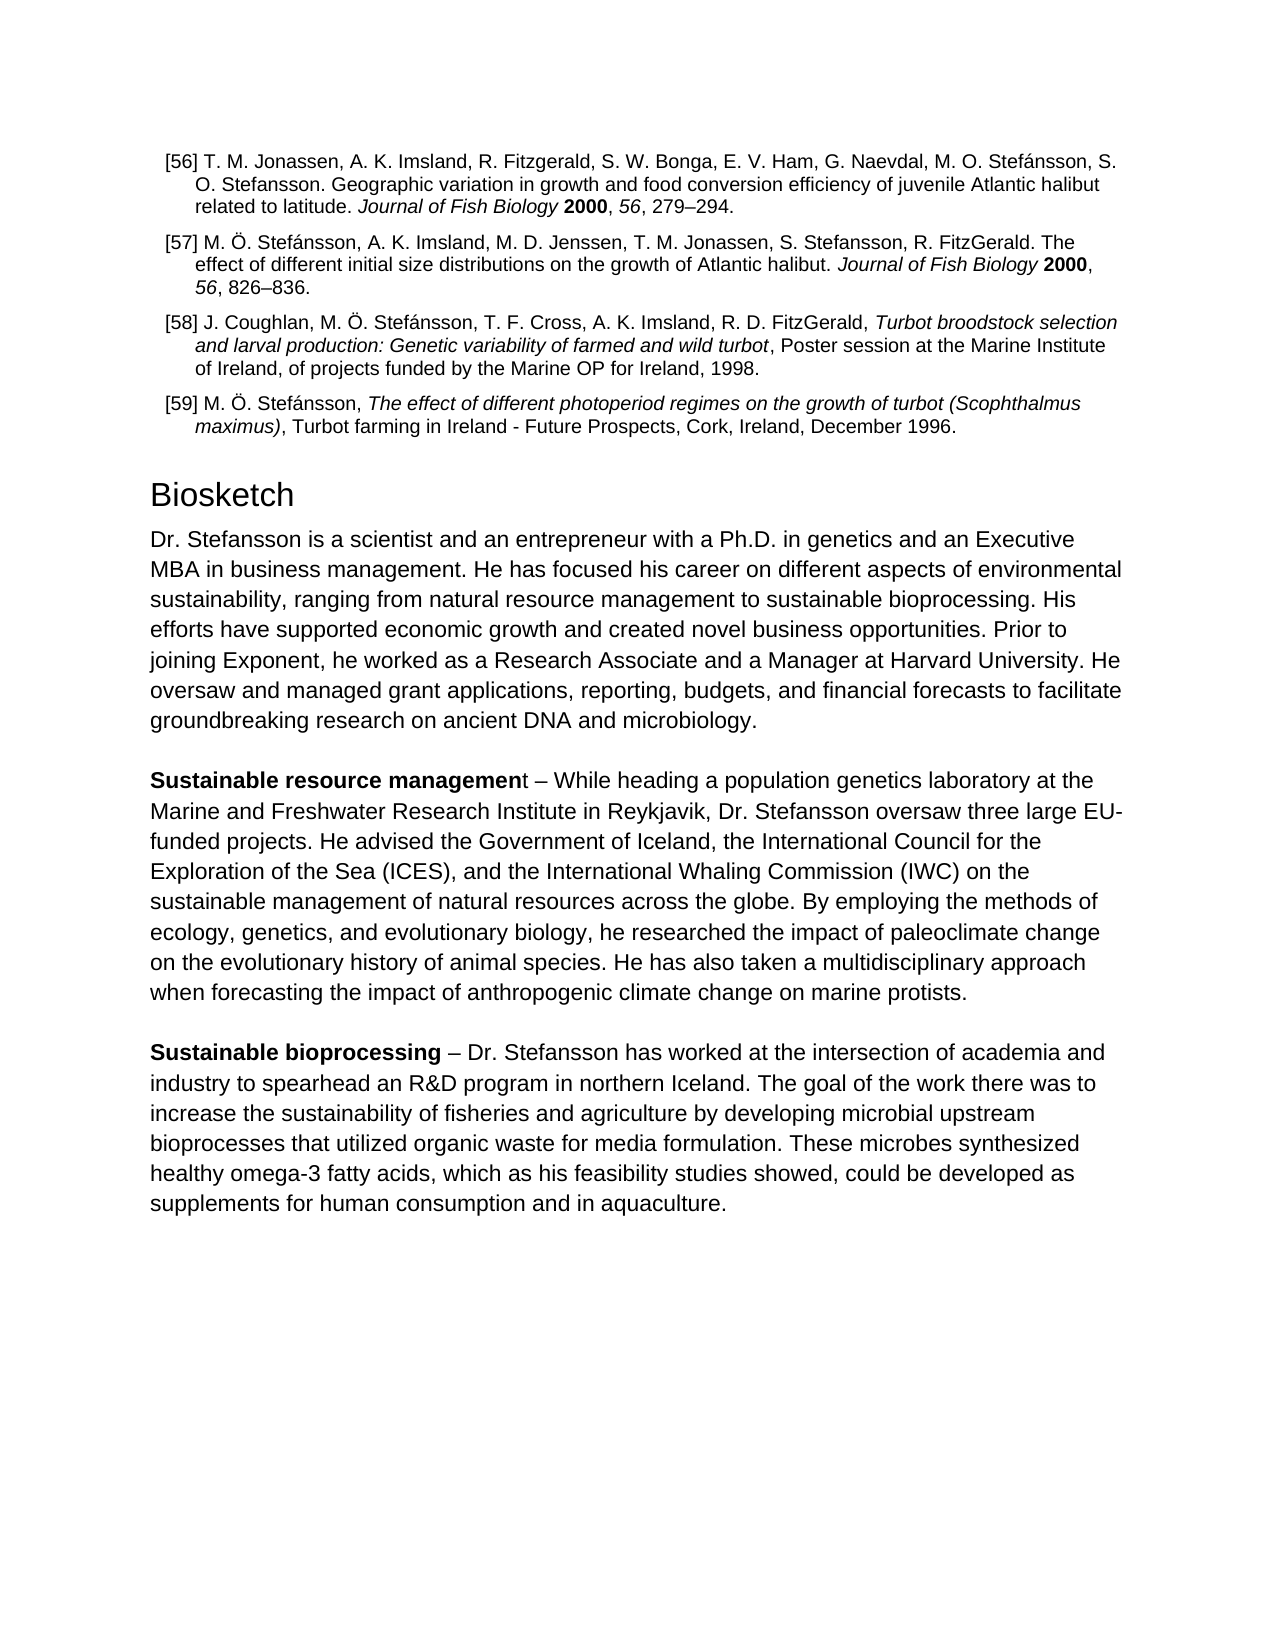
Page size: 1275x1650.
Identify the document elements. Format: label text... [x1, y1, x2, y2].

text Dr. Stefansson is a scientist and an entrepreneur with a Ph.D. in genetics and an Executive MBA in business management. He has focused his career on different aspects of environmental sustainability, ranging from natural resource management to sustainable bioprocessing. His efforts have supported economic growth and created novel business opportunities. Prior to joining Exponent, he worked as a Research Associate and a Manager at Harvard University. He oversaw and managed grant applications, reporting, budgets, and financial forecasts to facilitate groundbreaking research on ancient DNA and microbiology. [150, 526, 1125, 733]
text [59] M. Ö. Stefánsson, The effect of different photoperiod regimes on the growth of turbot (Scophthalmus maximus), Turbot farming in Ireland - Future Prospects, Cork, Ireland, December 1996. [165, 392, 1122, 437]
text [56] T. M. Jonassen, A. K. Imsland, R. Fitzgerald, S. W. Bonga, E. V. Ham, G. Naevdal, M. O. Stefánsson, S. O. Stefansson. Geographic variation in growth and food conversion efficiency of juvenile Atlantic halibut related to latitude. Journal of Fish Biology 2000, 56, 279–294. [165, 150, 1121, 218]
text [58] J. Coughlan, M. Ö. Stefánsson, T. F. Cross, A. K. Imsland, R. D. FitzGerald, Turbot broodstock selection and larval production: Genetic variability of farmed and wild turbot, Poster session at the Marine Institute of Ireland, of projects funded by the Marine OP for Ireland, 1998. [165, 311, 1123, 379]
subtitle Biosketch [150, 475, 1125, 513]
text Sustainable bioprocessing – Dr. Stefansson has worked at the intersection of academia and industry to spearhead an R&D program in northern Iceland. The goal of the work there was to increase the sustainability of fisheries and agriculture by developing microbial upstream bioprocesses that utilized organic waste for media formulation. These microbes synthesized healthy omega-3 fatty acids, which as his feasibility studies showed, could be developed as supplements for human consumption and in aquaculture. [150, 1039, 1125, 1217]
text [57] M. Ö. Stefánsson, A. K. Imsland, M. D. Jenssen, T. M. Jonassen, S. Stefansson, R. FitzGerald. The effect of different initial size distributions on the growth of Atlantic halibut. Journal of Fish Biology 2000, 56, 826–836. [165, 231, 1121, 299]
text Sustainable resource management – While heading a population genetics laboratory at the Marine and Freshwater Research Institute in Reykjavik, Dr. Stefansson oversaw three large EU-funded projects. He advised the Government of Iceland, the International Council for the Exploration of the Sea (ICES), and the International Whaling Commission (IWC) on the sustainable management of natural resources across the globe. By employing the methods of ecology, genetics, and evolutionary biology, he researched the impact of paleoclimate change on the evolutionary history of animal species. He has also taken a multidisciplinary approach when forecasting the impact of anthropogenic climate change on marine protists. [150, 767, 1125, 1005]
